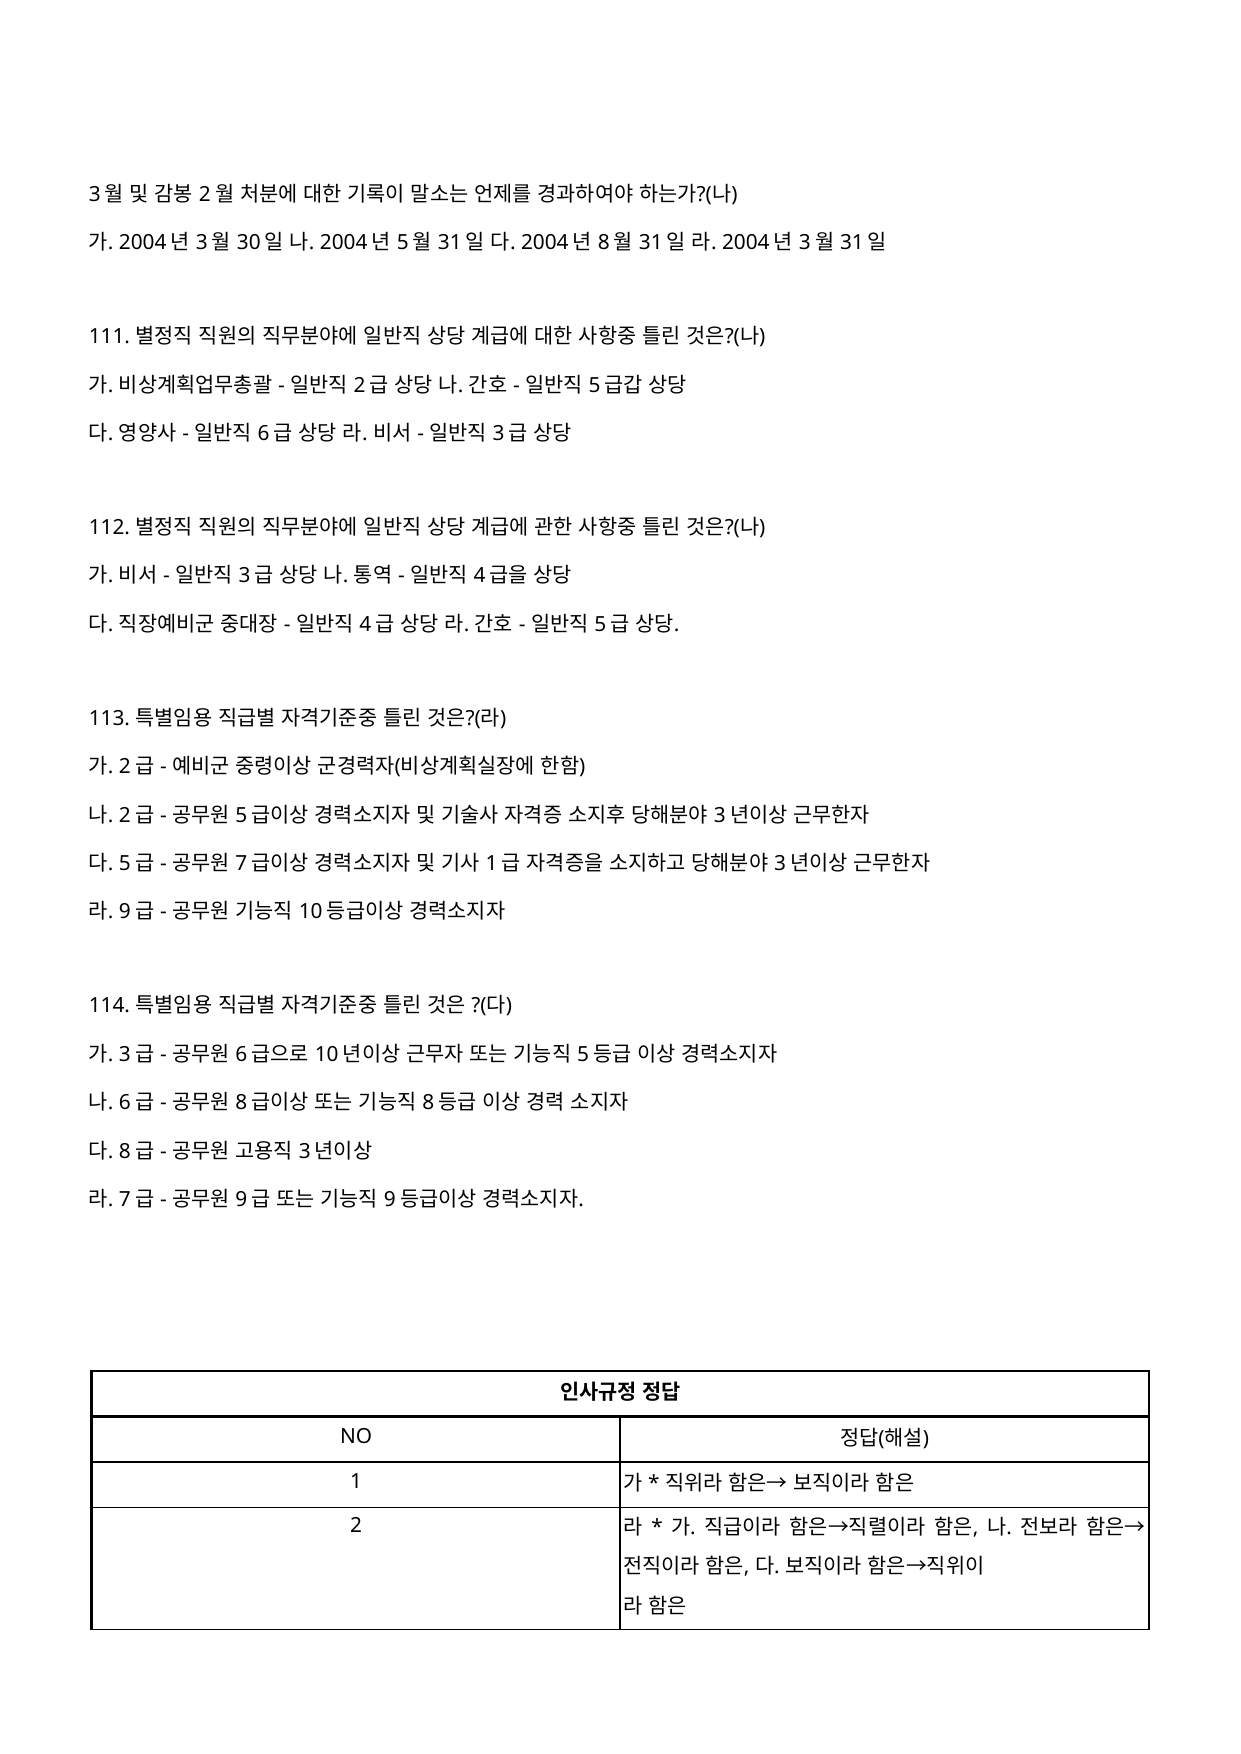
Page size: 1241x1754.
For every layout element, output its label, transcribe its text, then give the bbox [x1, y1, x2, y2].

text 라. 9급 - 공무원 기능직 10등급이상 경력소지자 [88, 895, 1152, 925]
table_cell 2 [93, 1508, 619, 1629]
table_header 인사규정 정답 [93, 1372, 1148, 1415]
text 가. 비서 - 일반직 3급 상당 나. 통역 - 일반직 4급을 상당 [88, 559, 1152, 589]
text 나. 6급 - 공무원 8급이상 또는 기능직 8등급 이상 경력 소지자 [88, 1085, 1152, 1116]
text 다. 5급 - 공무원 7급이상 경력소지자 및 기사 1급 자격증을 소지하고 당해분야 3년이상 근무한자 [88, 846, 1152, 877]
text 다. 영양사 - 일반직 6급 상당 라. 비서 - 일반직 3급 상당 [88, 416, 1152, 447]
text 3월 및 감봉 2월 처분에 대한 기록이 말소는 언제를 경과하여야 하는가?(나) [88, 177, 1152, 207]
text 다. 직장예비군 중대장 - 일반직 4급 상당 라. 간호 - 일반직 5급 상당. [88, 607, 1152, 637]
text 114. 특별임용 직급별 자격기준중 틀린 것은 ?(다) [88, 988, 1152, 1019]
text 111. 별정직 직원의 직무분야에 일반직 상당 계급에 대한 사항중 틀린 것은?(나) [88, 319, 1152, 350]
table_cell 1 [93, 1463, 619, 1507]
text 가. 2004년 3월 30일 나. 2004년 5월 31일 다. 2004년 8월 31일 라. 2004년 3월 31일 [88, 226, 1152, 256]
table_cell NO [93, 1418, 619, 1461]
text 112. 별정직 직원의 직무분야에 일반직 상당 계급에 관한 사항중 틀린 것은?(나) [88, 510, 1152, 541]
text 다. 8급 - 공무원 고용직 3년이상 [88, 1134, 1152, 1164]
table_cell 정답(해설) [621, 1418, 1148, 1461]
text 가. 3급 - 공무원 6급으로 10년이상 근무자 또는 기능직 5등급 이상 경력소지자 [88, 1037, 1152, 1067]
table_cell 가 * 직위라 함은→ 보직이라 함은 [621, 1463, 1148, 1507]
text 가. 비상계획업무총괄 - 일반직 2급 상당 나. 간호 - 일반직 5급갑 상당 [88, 368, 1152, 398]
text 113. 특별임용 직급별 자격기준중 틀린 것은?(라) [88, 701, 1152, 731]
table_cell 라 * 가. 직급이라 함은→직렬이라 함은, 나. 전보라 함은→전직이라 함은, 다. 보직이라 함은→직위이 라 함은 [621, 1508, 1148, 1629]
text 라. 7급 - 공무원 9급 또는 기능직 9등급이상 경력소지자. [88, 1182, 1152, 1213]
text 나. 2급 - 공무원 5급이상 경력소지자 및 기술사 자격증 소지후 당해분야 3년이상 근무한자 [88, 798, 1152, 828]
text 가. 2급 - 예비군 중령이상 군경력자(비상계획실장에 한함) [88, 749, 1152, 780]
